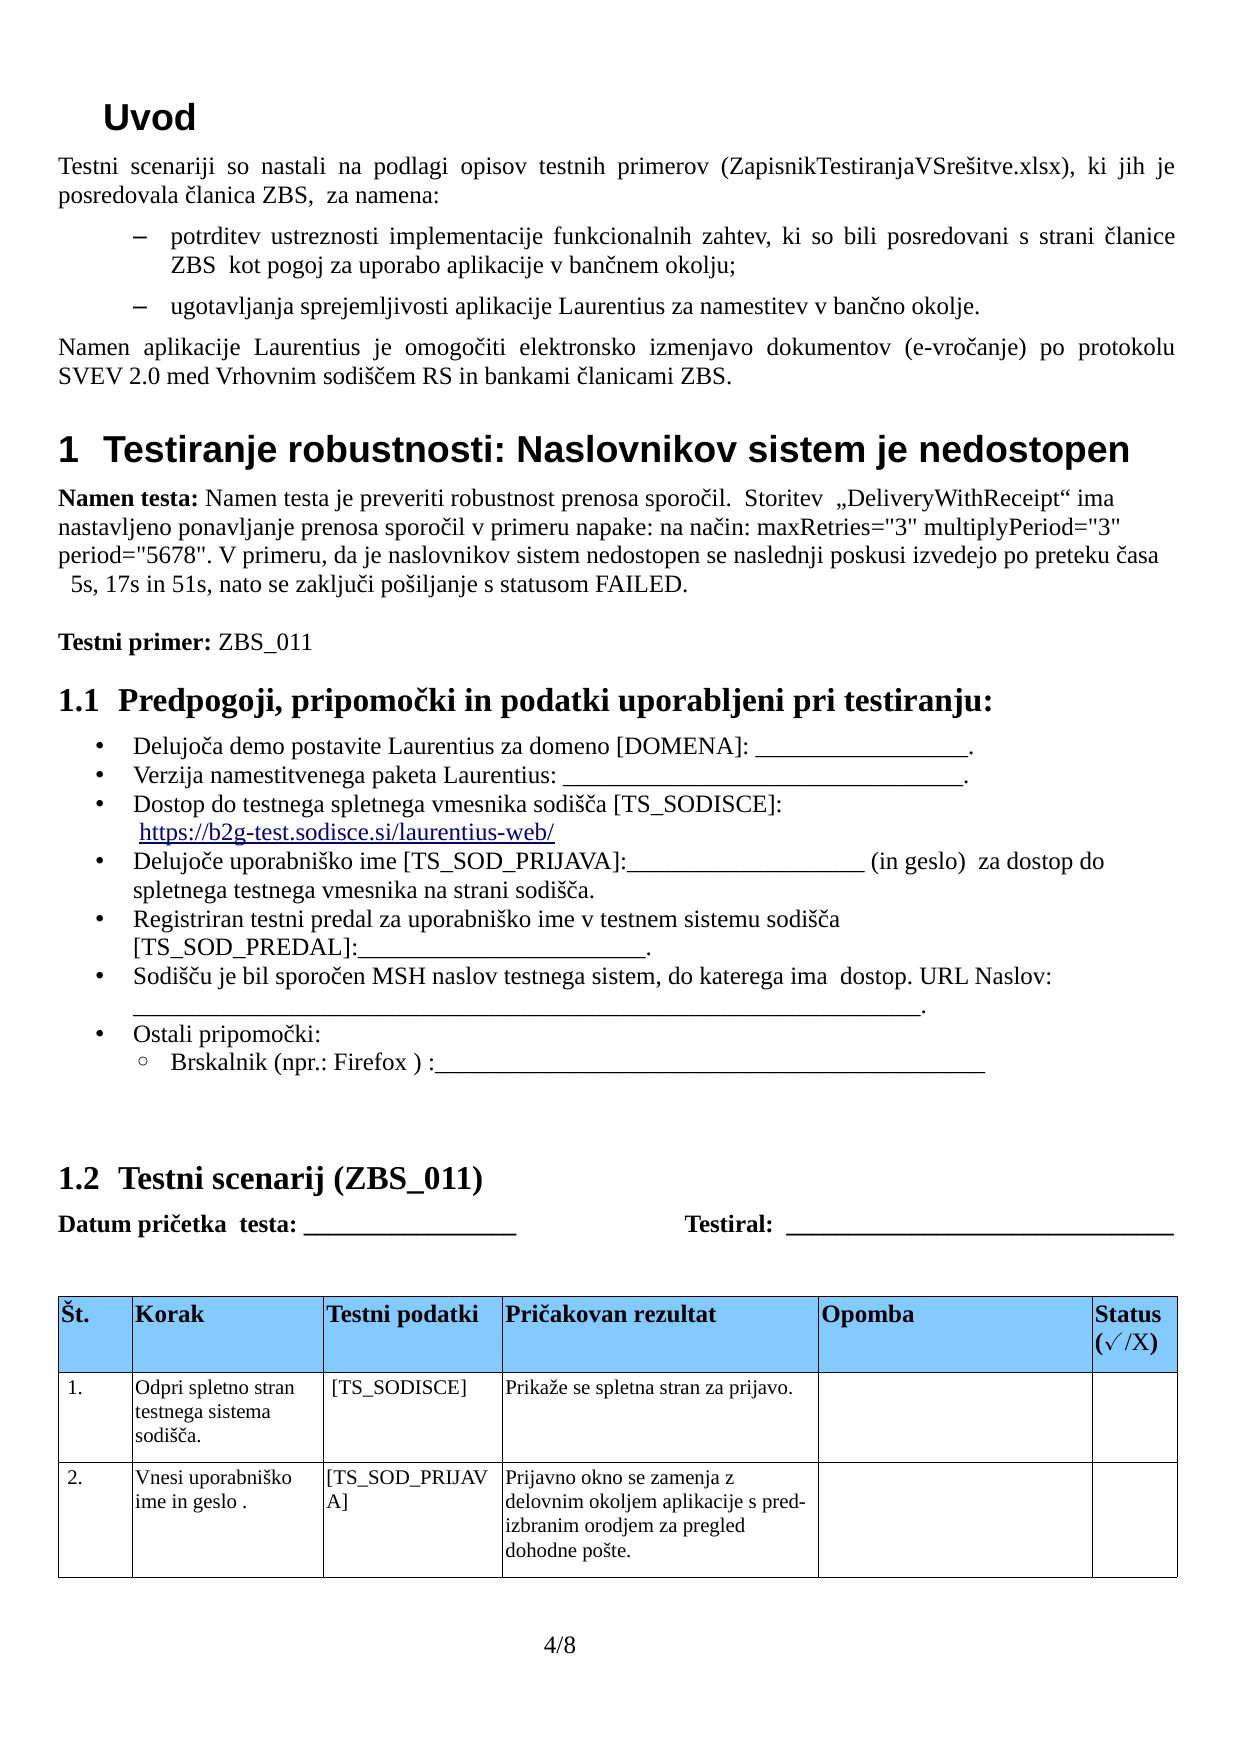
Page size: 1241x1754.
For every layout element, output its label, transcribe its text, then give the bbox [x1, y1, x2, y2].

table_header Korak [133, 1297, 323, 1372]
table_cell [59, 1373, 132, 1462]
table_cell [1093, 1373, 1177, 1462]
text Testni scenariji so nastali na podlagi opisov testnih primerov (ZapisnikTestiranjaVSrešitve.xlsx), ki jih je posredovala članica ZBS, za namena: [58, 151, 1177, 208]
subtitle Uvod [58, 95, 1177, 138]
subtitle Testni scenarij (ZBS_011) [58, 1159, 1177, 1197]
table_header Opomba [819, 1297, 1092, 1372]
list Dostop do testnega spletnega vmesnika sodišča [TS_SODISCE]: https://b2g-test.sodisce.si/laurentius-web/ [95, 789, 1177, 846]
list Brskalnik (npr.: Firefox ) :____________________________________________ [133, 1047, 1177, 1076]
list potrditev ustreznosti implementacije funkcionalnih zahtev, ki so bili posredovani s strani članice ZBS kot pogoj za uporabo aplikacije v bančnem okolju; [133, 221, 1177, 278]
subtitle Predpogoji, pripomočki in podatki uporabljeni pri testiranju: [58, 680, 1177, 719]
subtitle Testiranje robustnosti: Naslovnikov sistem je nedostopen [58, 427, 1177, 470]
text Datum pričetka testa: _________________ Testiral: _______________________________ [58, 1209, 1177, 1238]
list Delujoča demo postavite Laurentius za domeno [DOMENA]: _________________. [95, 731, 1177, 760]
text Namen testa: Namen testa je preveriti robustnost prenosa sporočil. Storitev „DeliveryWithReceipt“ ima nastavljeno ponavljanje prenosa sporočil v primeru napake: na način: maxRetries="3" multiplyPeriod="3" period="5678". V primeru, da je naslovnikov sistem nedostopen se naslednji poskusi izvedejo po preteku časa [58, 483, 1177, 569]
table_cell Vnesi uporabniško ime in geslo . [133, 1463, 323, 1577]
table_cell [819, 1373, 1092, 1462]
text Testni primer: ZBS_011 [58, 627, 1177, 655]
table_header Št. [59, 1297, 132, 1372]
table_cell Prijavno okno se zamenja z delovnim okoljem aplikacije s pred-izbranim orodjem za pregled dohodne pošte. [503, 1463, 818, 1577]
table_cell [1093, 1463, 1177, 1577]
list Ostali pripomočki: [95, 1019, 1177, 1047]
list ugotavljanja sprejemljivosti aplikacije Laurentius za namestitev v bančno okolje. [133, 291, 1177, 320]
text Namen aplikacije Laurentius je omogočiti elektronsko izmenjavo dokumentov (e-vročanje) po protokolu SVEV 2.0 med Vrhovnim sodiščem RS in bankami članicami ZBS. [58, 332, 1177, 390]
table_header Status (✓/X) [1093, 1297, 1177, 1372]
list Sodišču je bil sporočen MSH naslov testnega sistem, do katerega ima dostop. URL Naslov: _______________________________________________________________. [95, 961, 1177, 1019]
list Verzija namestitvenega paketa Laurentius: ________________________________. [95, 760, 1177, 789]
table_header Pričakovan rezultat [503, 1297, 818, 1372]
table_header Testni podatki [324, 1297, 502, 1372]
table_cell Odpri spletno stran testnega sistema sodišča. [133, 1373, 323, 1462]
list Delujoče uporabniško ime [TS_SOD_PRIJAVA]:___________________ (in geslo) za dostop do spletnega testnega vmesnika na strani sodišča. [95, 846, 1177, 904]
table_cell [59, 1463, 132, 1577]
table_cell Prikaže se spletna stran za prijavo. [503, 1373, 818, 1462]
table_cell [TS_SODISCE] [324, 1373, 502, 1462]
text 5s, 17s in 51s, nato se zaključi pošiljanje s statusom FAILED. [58, 569, 1177, 598]
list Registriran testni predal za uporabniško ime v testnem sistemu sodišča [TS_SOD_PREDAL]:_______________________. [95, 904, 1177, 961]
table_cell [819, 1463, 1092, 1577]
table_cell [TS_SOD_PRIJAVA] [324, 1463, 502, 1577]
